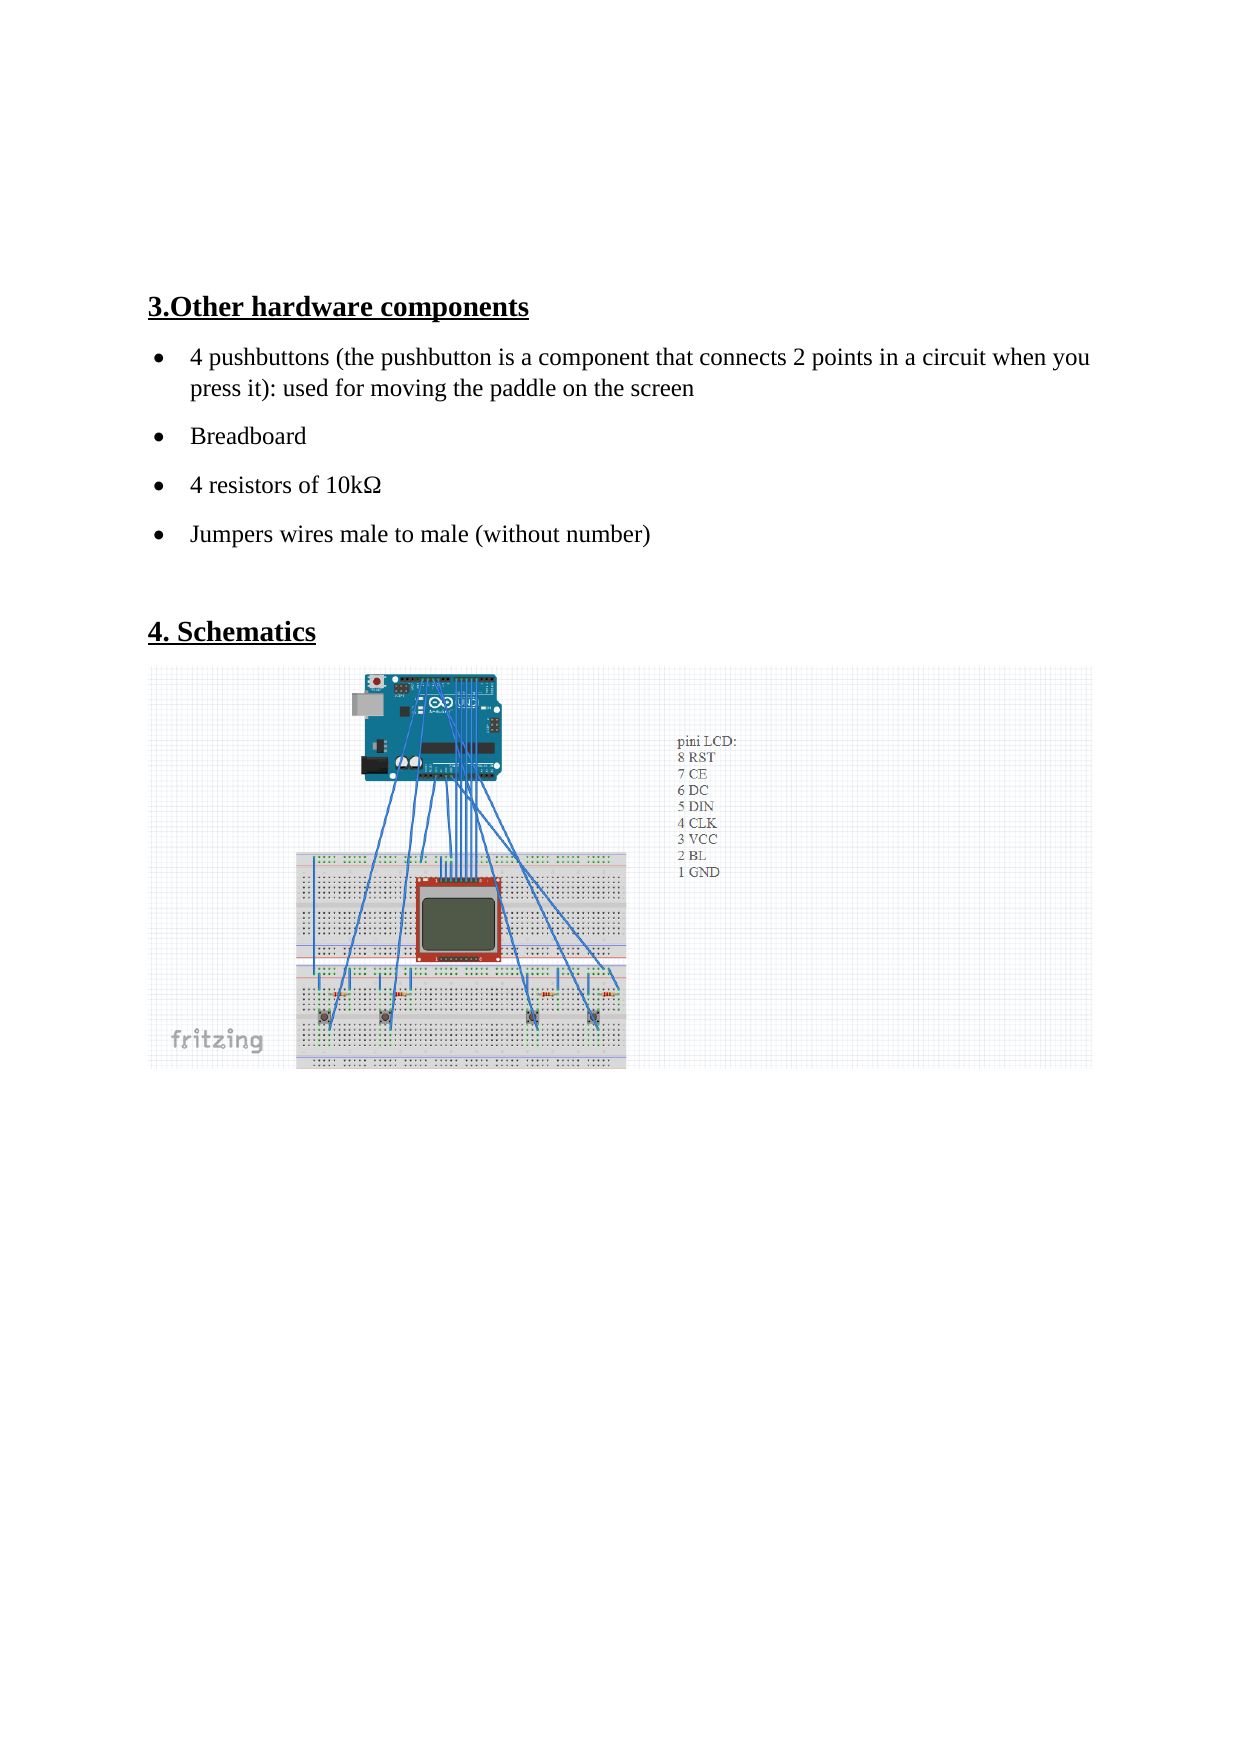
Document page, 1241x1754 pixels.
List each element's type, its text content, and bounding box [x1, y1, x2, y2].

list 4 pushbuttons (the pushbutton is a component that connects 2 points in a circuit when you press it): used for moving the paddle on the screen [152, 341, 1093, 402]
list 4 resistors of 10kΩ [152, 469, 1093, 500]
list Breadboard [152, 420, 1093, 451]
list 4. Schematics [148, 614, 1093, 648]
text 3.Other hardware components [148, 289, 1093, 322]
list Jumpers wires male to male (without number) [152, 518, 1093, 549]
